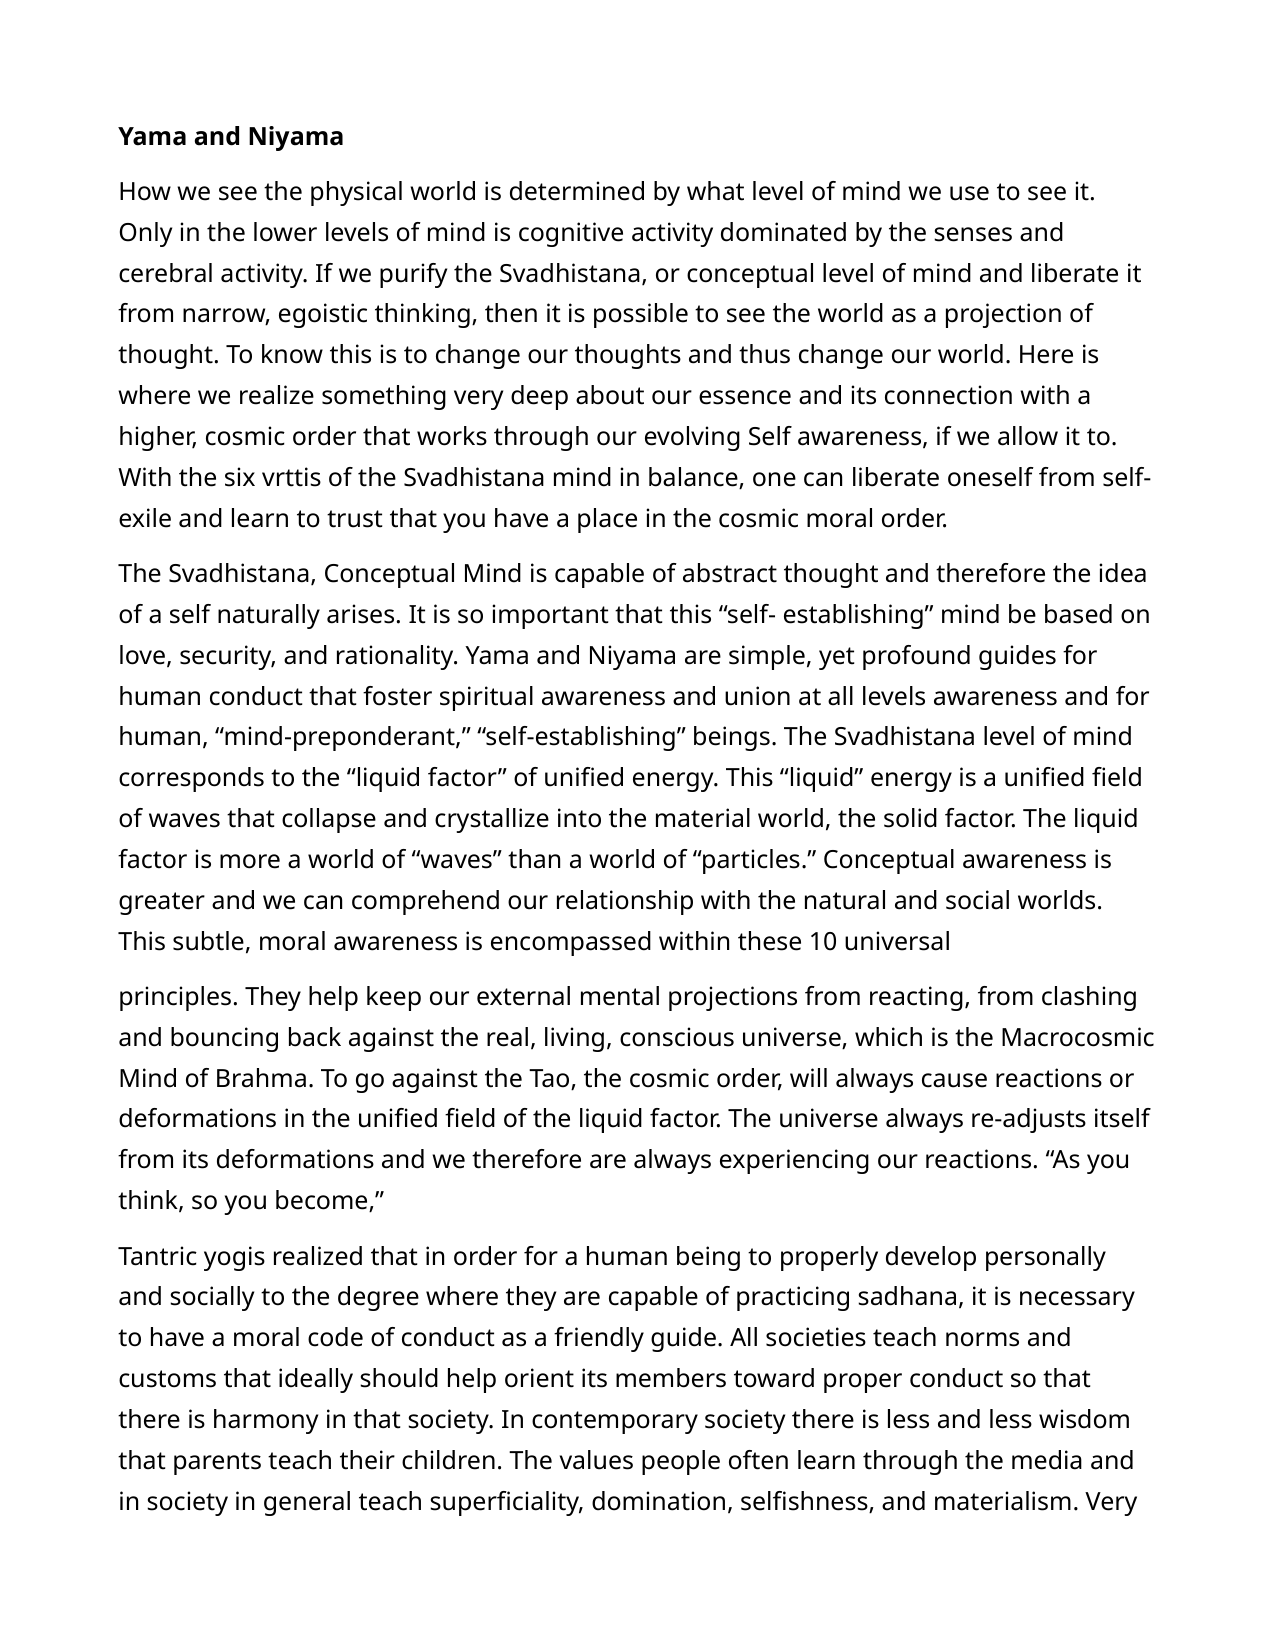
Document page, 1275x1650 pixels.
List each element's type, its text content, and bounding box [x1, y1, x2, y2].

text Yama and Niyama [118, 118, 1157, 152]
text Tantric yogis realized that in order for a human being to properly develop personally and socially to the degree where they are capable of practicing sadhana, it is necessary to have a moral code of conduct as a friendly guide. All societies teach norms and customs that ideally should help orient its members toward proper conduct so that there is harmony in that society. In contemporary society there is less and less wisdom that parents teach their children. The values people often learn through the media and in society in general teach superficiality, domination, selfishness, and materialism. Very [118, 1238, 1157, 1517]
text The Svadhistana, Conceptual Mind is capable of abstract thought and therefore the idea of a self naturally arises. It is so important that this “self- establishing” mind be based on love, security, and rationality. Yama and Niyama are simple, yet profound guides for human conduct that foster spiritual awareness and union at all levels awareness and for human, “mind-preponderant,” “self-establishing” beings. The Svadhistana level of mind corresponds to the “liquid factor” of unified energy. This “liquid” energy is a unified field of waves that collapse and crystallize into the material world, the solid factor. The liquid factor is more a world of “waves” than a world of “particles.” Conceptual awareness is greater and we can comprehend our relationship with the natural and social worlds. This subtle, moral awareness is encompassed within these 10 universal [118, 556, 1157, 957]
text principles. They help keep our external mental projections from reacting, from clashing and bouncing back against the real, living, conscious universe, which is the Macrocosmic Mind of Brahma. To go against the Tao, the cosmic order, will always cause reactions or deformations in the unified field of the liquid factor. The universe always re-adjusts itself from its deformations and we therefore are always experiencing our reactions. “As you think, so you become,” [118, 978, 1157, 1217]
text How we see the physical world is determined by what level of mind we use to see it. Only in the lower levels of mind is cognitive activity dominated by the senses and cerebral activity. If we purify the Svadhistana, or conceptual level of mind and liberate it from narrow, egoistic thinking, then it is possible to see the world as a projection of thought. To know this is to change our thoughts and thus change our world. Here is where we realize something very deep about our essence and its connection with a higher, cosmic order that works through our evolving Self awareness, if we allow it to. With the six vrttis of the Svadhistana mind in balance, one can liberate oneself from self-exile and learn to trust that you have a place in the cosmic moral order. [118, 173, 1157, 534]
